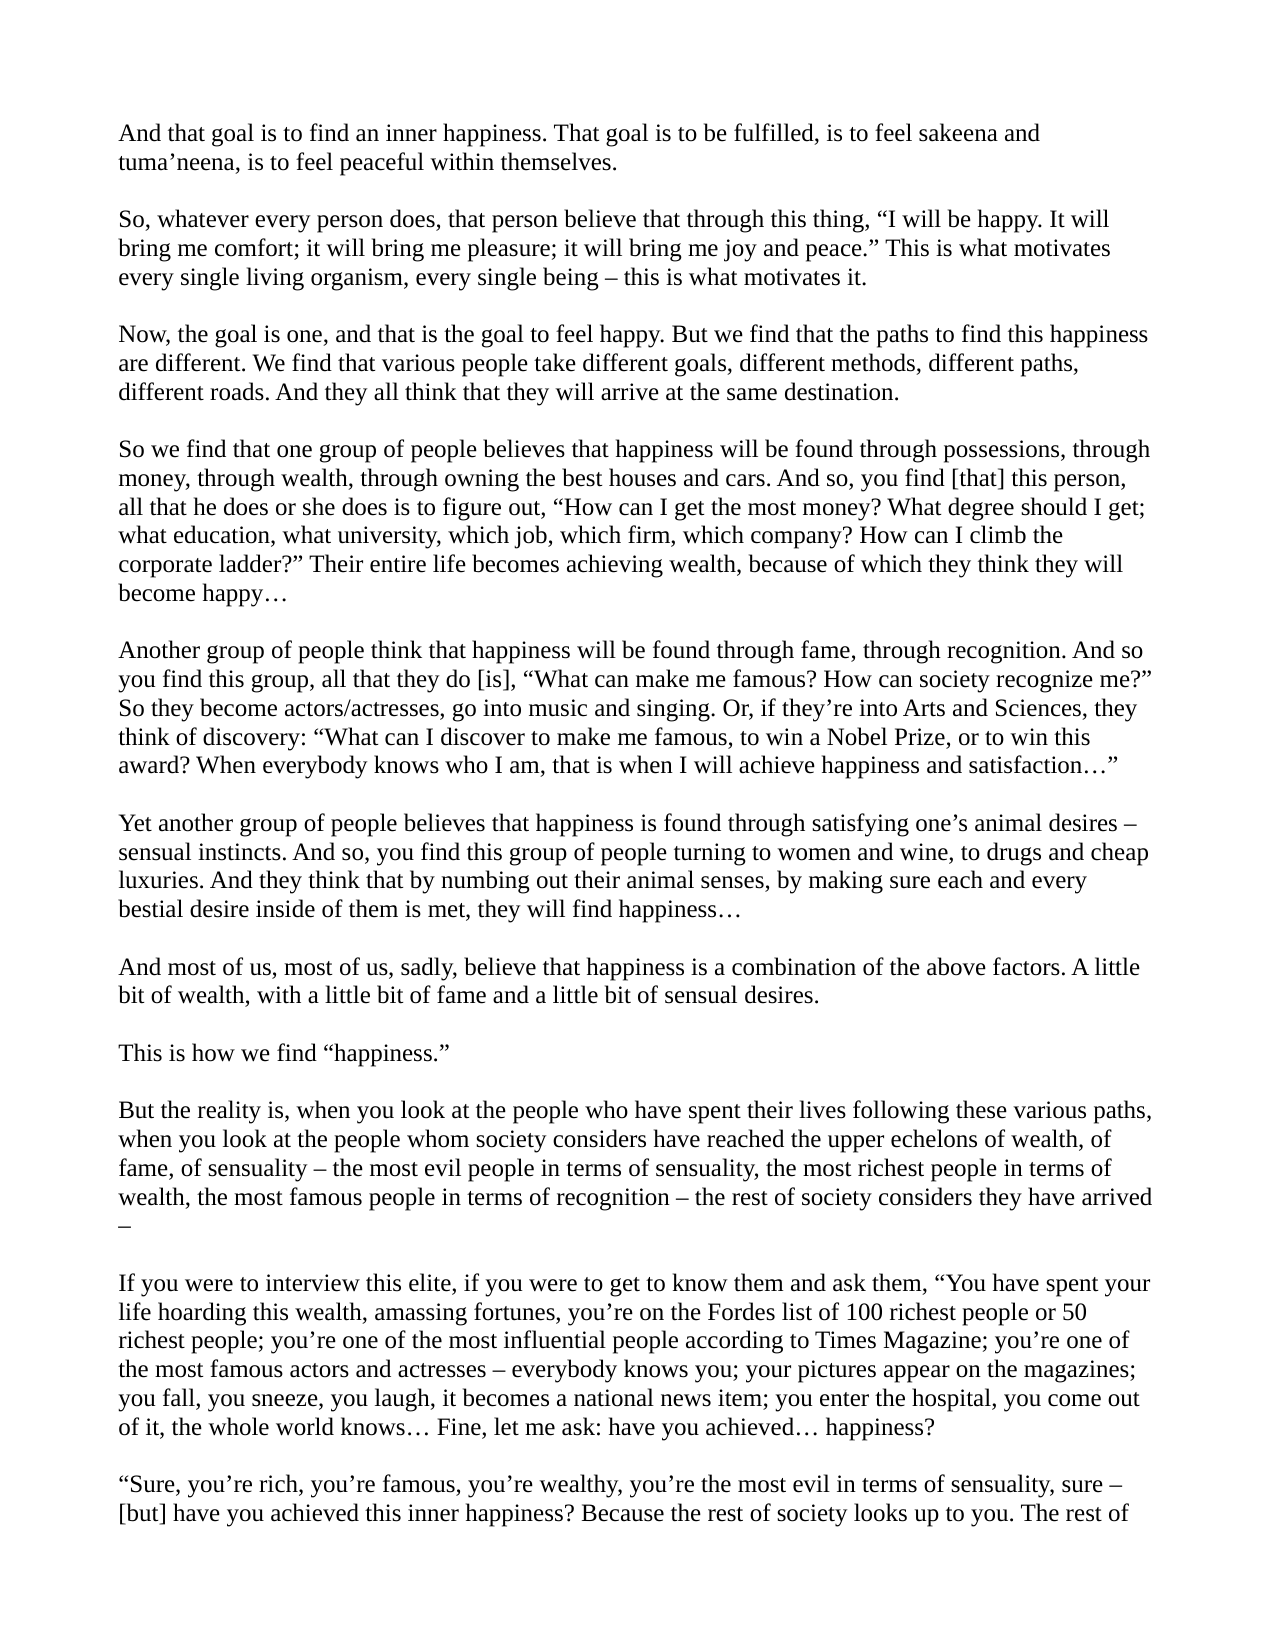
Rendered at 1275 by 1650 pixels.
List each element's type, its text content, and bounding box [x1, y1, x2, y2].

text This is how we find “happiness.” [118, 1038, 1157, 1067]
text If you were to interview this elite, if you were to get to know them and ask them, “You have spent your life hoarding this wealth, amassing fortunes, you’re on the Fordes list of 100 richest people or 50 richest people; you’re one of the most influential people according to Times Magazine; you’re one of the most famous actors and actresses – everybody knows you; your pictures appear on the magazines; you fall, you sneeze, you laugh, it becomes a national news item; you enter the hospital, you come out of it, the whole world knows… Fine, let me ask: have you achieved… happiness? [118, 1268, 1157, 1441]
text So we find that one group of people believes that happiness will be found through possessions, through money, through wealth, through owning the best houses and cars. And so, you find [that] this person, all that he does or she does is to figure out, “How can I get the most money? What degree should I get; what education, what university, which job, which firm, which company? How can I climb the corporate ladder?” Their entire life becomes achieving wealth, because of which they think they will become happy… [118, 434, 1157, 607]
text Another group of people think that happiness will be found through fame, through recognition. And so you find this group, all that they do [is], “What can make me famous? How can society recognize me?” So they become actors/actresses, go into music and singing. Or, if they’re into Arts and Sciences, they think of discovery: “What can I discover to make me famous, to win a Nobel Prize, or to win this award? When everybody knows who I am, that is when I will achieve happiness and satisfaction…” [118, 636, 1157, 779]
text And most of us, most of us, sadly, believe that happiness is a combination of the above factors. A little bit of wealth, with a little bit of fame and a little bit of sensual desires. [118, 952, 1157, 1009]
text Yet another group of people believes that happiness is found through satisfying one’s animal desires – sensual instincts. And so, you find this group of people turning to women and wine, to drugs and cheap luxuries. And they think that by numbing out their animal senses, by making sure each and every bestial desire inside of them is met, they will find happiness… [118, 808, 1157, 923]
text And that goal is to find an inner happiness. That goal is to be fulfilled, is to feel sakeena and tuma’neena, is to feel peaceful within themselves. [118, 118, 1157, 176]
text So, whatever every person does, that person believe that through this thing, “I will be happy. It will bring me comfort; it will bring me pleasure; it will bring me joy and peace.” This is what motivates every single living organism, every single being – this is what motivates it. [118, 204, 1157, 291]
text “Sure, you’re rich, you’re famous, you’re wealthy, you’re the most evil in terms of sensuality, sure – [but] have you achieved this inner happiness? Because the rest of society looks up to you. The rest of [118, 1469, 1157, 1527]
text But the reality is, when you look at the people who have spent their lives following these various paths, when you look at the people whom society considers have reached the upper echelons of wealth, of fame, of sensuality – the most evil people in terms of sensuality, the most richest people in terms of wealth, the most famous people in terms of recognition – the rest of society considers they have arrived – [118, 1096, 1157, 1239]
text Now, the goal is one, and that is the goal to feel happy. But we find that the paths to find this happiness are different. We find that various people take different goals, different methods, different paths, different roads. And they all think that they will arrive at the same destination. [118, 319, 1157, 406]
